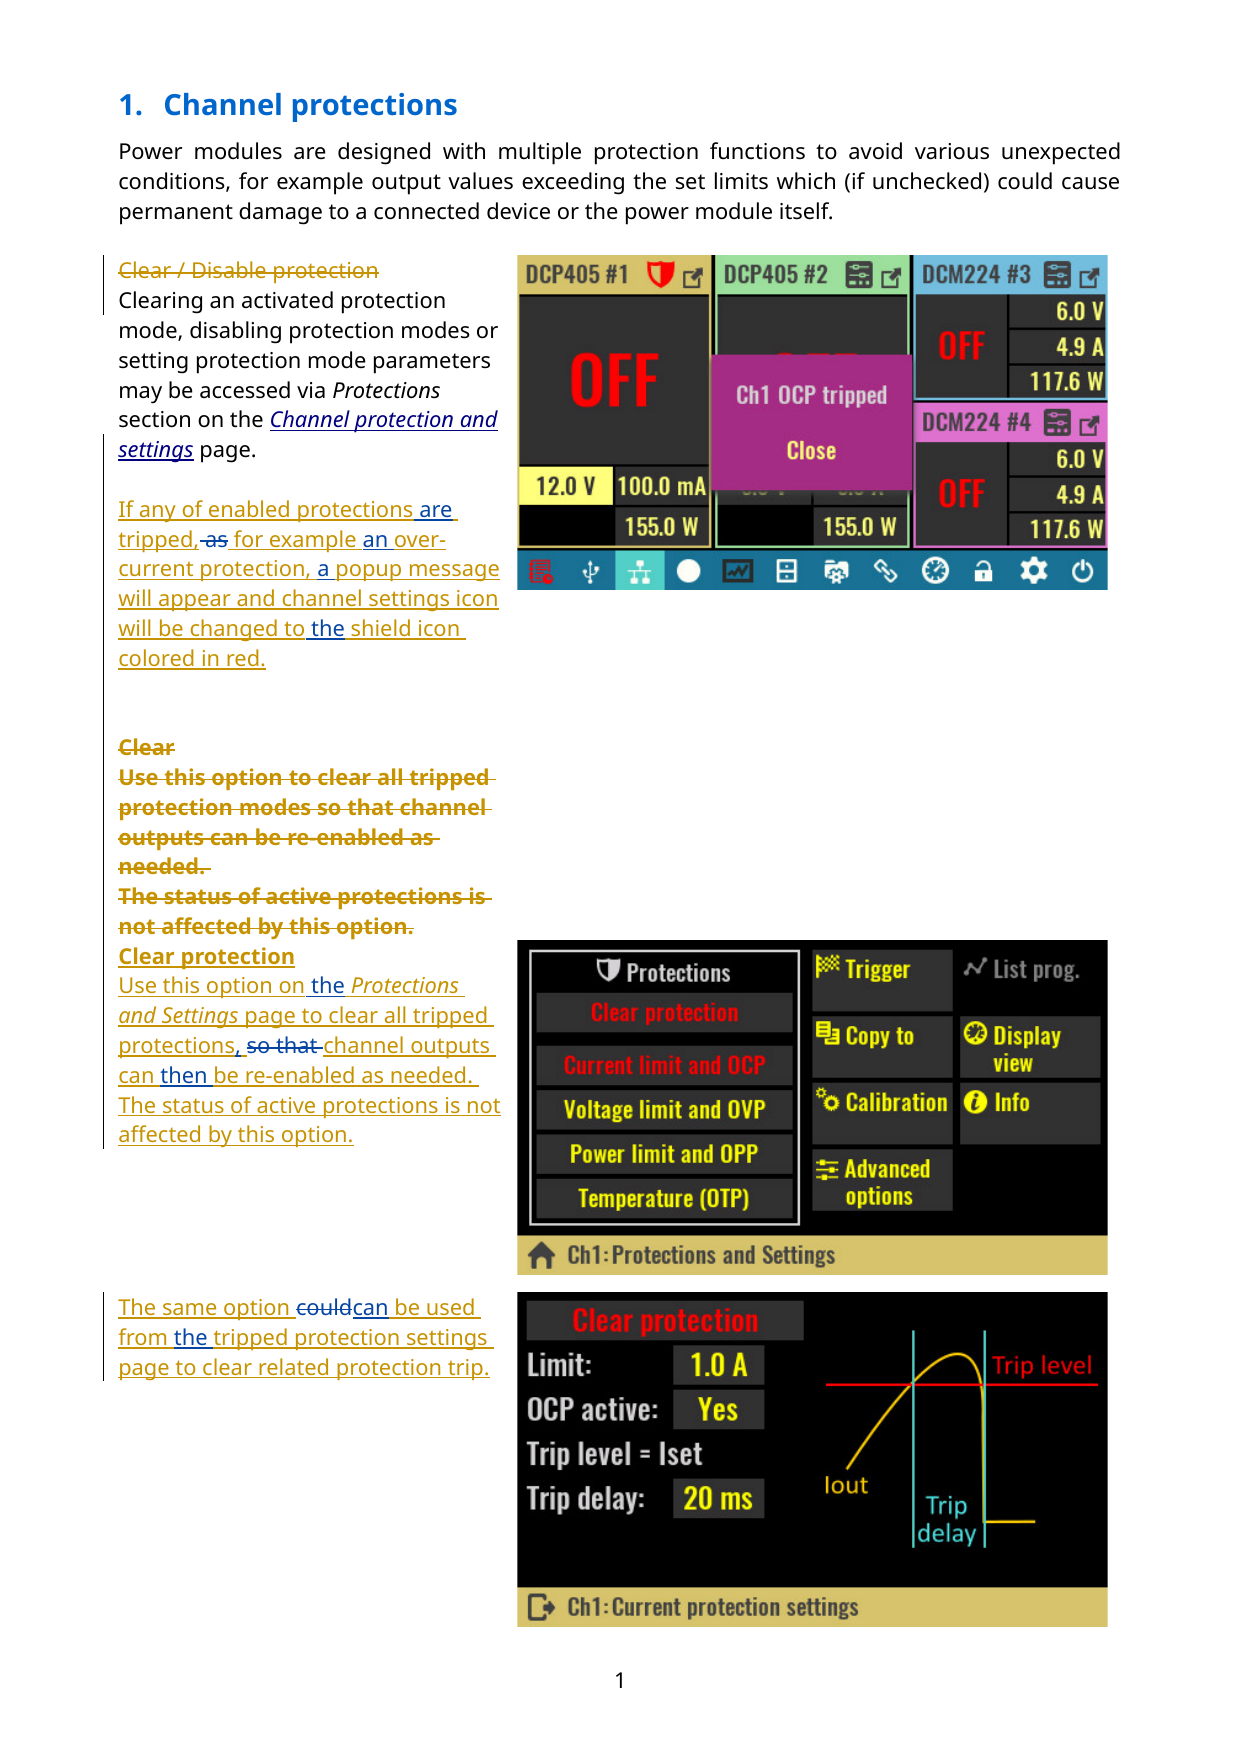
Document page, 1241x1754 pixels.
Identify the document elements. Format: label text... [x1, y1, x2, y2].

picture [517, 940, 1108, 1275]
text Power modules are designed with multiple protection functions to avoid various unexpected conditions, for example output values exceeding the set limits which (if unchecked) could cause permanent damage to a connected device or the power module itself. [118, 136, 1122, 226]
table_header [502, 255, 1123, 941]
table_cell [502, 1292, 1123, 1643]
picture [517, 255, 1108, 590]
table_cell [502, 941, 1123, 1292]
picture [517, 1292, 1108, 1627]
table_cell The same option can be used from the tripped protection settings page to clear related protection trip. [118, 1292, 502, 1643]
subtitle Channel protections [118, 84, 1122, 124]
table_header Clearing an activated protection mode, disabling protection modes or setting protection mode parameters may be accessed via Protections section on the Channel protection and settings page. If any of enabled protections are tripped, for example an over-current protection, a popup message will appear and channel settings icon will be changed to the shield icon colored in red. [118, 255, 502, 941]
table_cell Clear protection Use this option on the Protections and Settings page to clear all tripped protections, channel outputs can then be re-enabled as needed. The status of active protections is not affected by this option. [118, 941, 502, 1292]
